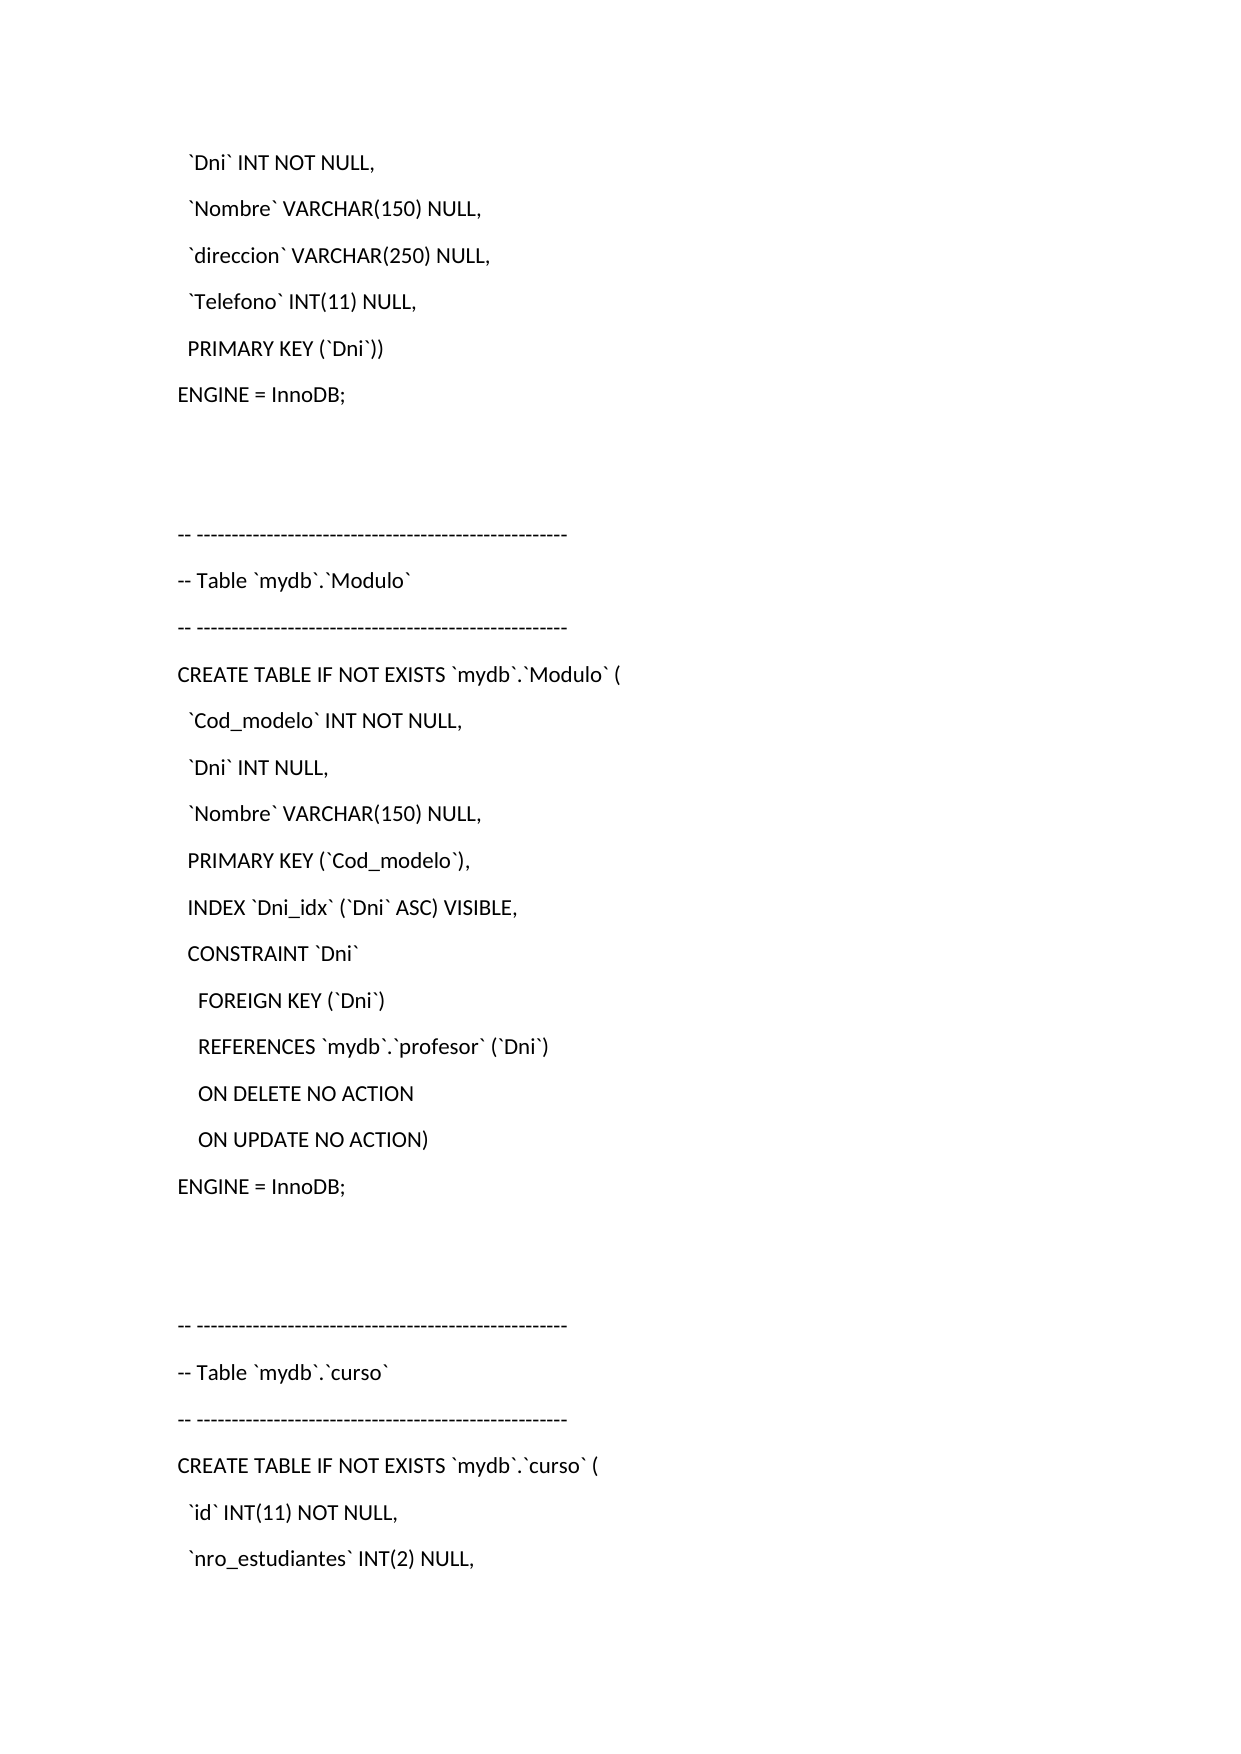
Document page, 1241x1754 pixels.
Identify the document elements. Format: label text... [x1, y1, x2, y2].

text -- ----------------------------------------------------- [177, 1312, 1063, 1340]
text ON DELETE NO ACTION [177, 1079, 1063, 1107]
text `Dni` INT NULL, [177, 753, 1063, 781]
text ENGINE = InnoDB; [177, 380, 1063, 408]
text -- ----------------------------------------------------- [177, 1405, 1063, 1433]
text FOREIGN KEY (`Dni`) [177, 986, 1063, 1014]
text `Cod_modelo` INT NOT NULL, [177, 706, 1063, 734]
text -- Table `mydb`.`curso` [177, 1358, 1063, 1386]
text PRIMARY KEY (`Cod_modelo`), [177, 846, 1063, 874]
text ENGINE = InnoDB; [177, 1172, 1063, 1200]
text INDEX `Dni_idx` (`Dni` ASC) VISIBLE, [177, 893, 1063, 921]
text PRIMARY KEY (`Dni`)) [177, 334, 1063, 362]
text CONSTRAINT `Dni` [177, 939, 1063, 967]
text CREATE TABLE IF NOT EXISTS `mydb`.`curso` ( [177, 1451, 1063, 1479]
text -- Table `mydb`.`Modulo` [177, 567, 1063, 595]
text REFERENCES `mydb`.`profesor` (`Dni`) [177, 1032, 1063, 1060]
text `Nombre` VARCHAR(150) NULL, [177, 194, 1063, 222]
text `direccion` VARCHAR(250) NULL, [177, 241, 1063, 269]
text `id` INT(11) NOT NULL, [177, 1498, 1063, 1526]
text -- ----------------------------------------------------- [177, 520, 1063, 548]
text `nro_estudiantes` INT(2) NULL, [177, 1544, 1063, 1572]
text -- ----------------------------------------------------- [177, 613, 1063, 641]
text ON UPDATE NO ACTION) [177, 1125, 1063, 1153]
text `Nombre` VARCHAR(150) NULL, [177, 799, 1063, 827]
text CREATE TABLE IF NOT EXISTS `mydb`.`Modulo` ( [177, 660, 1063, 688]
text `Telefono` INT(11) NULL, [177, 287, 1063, 315]
text `Dni` INT NOT NULL, [177, 148, 1063, 176]
